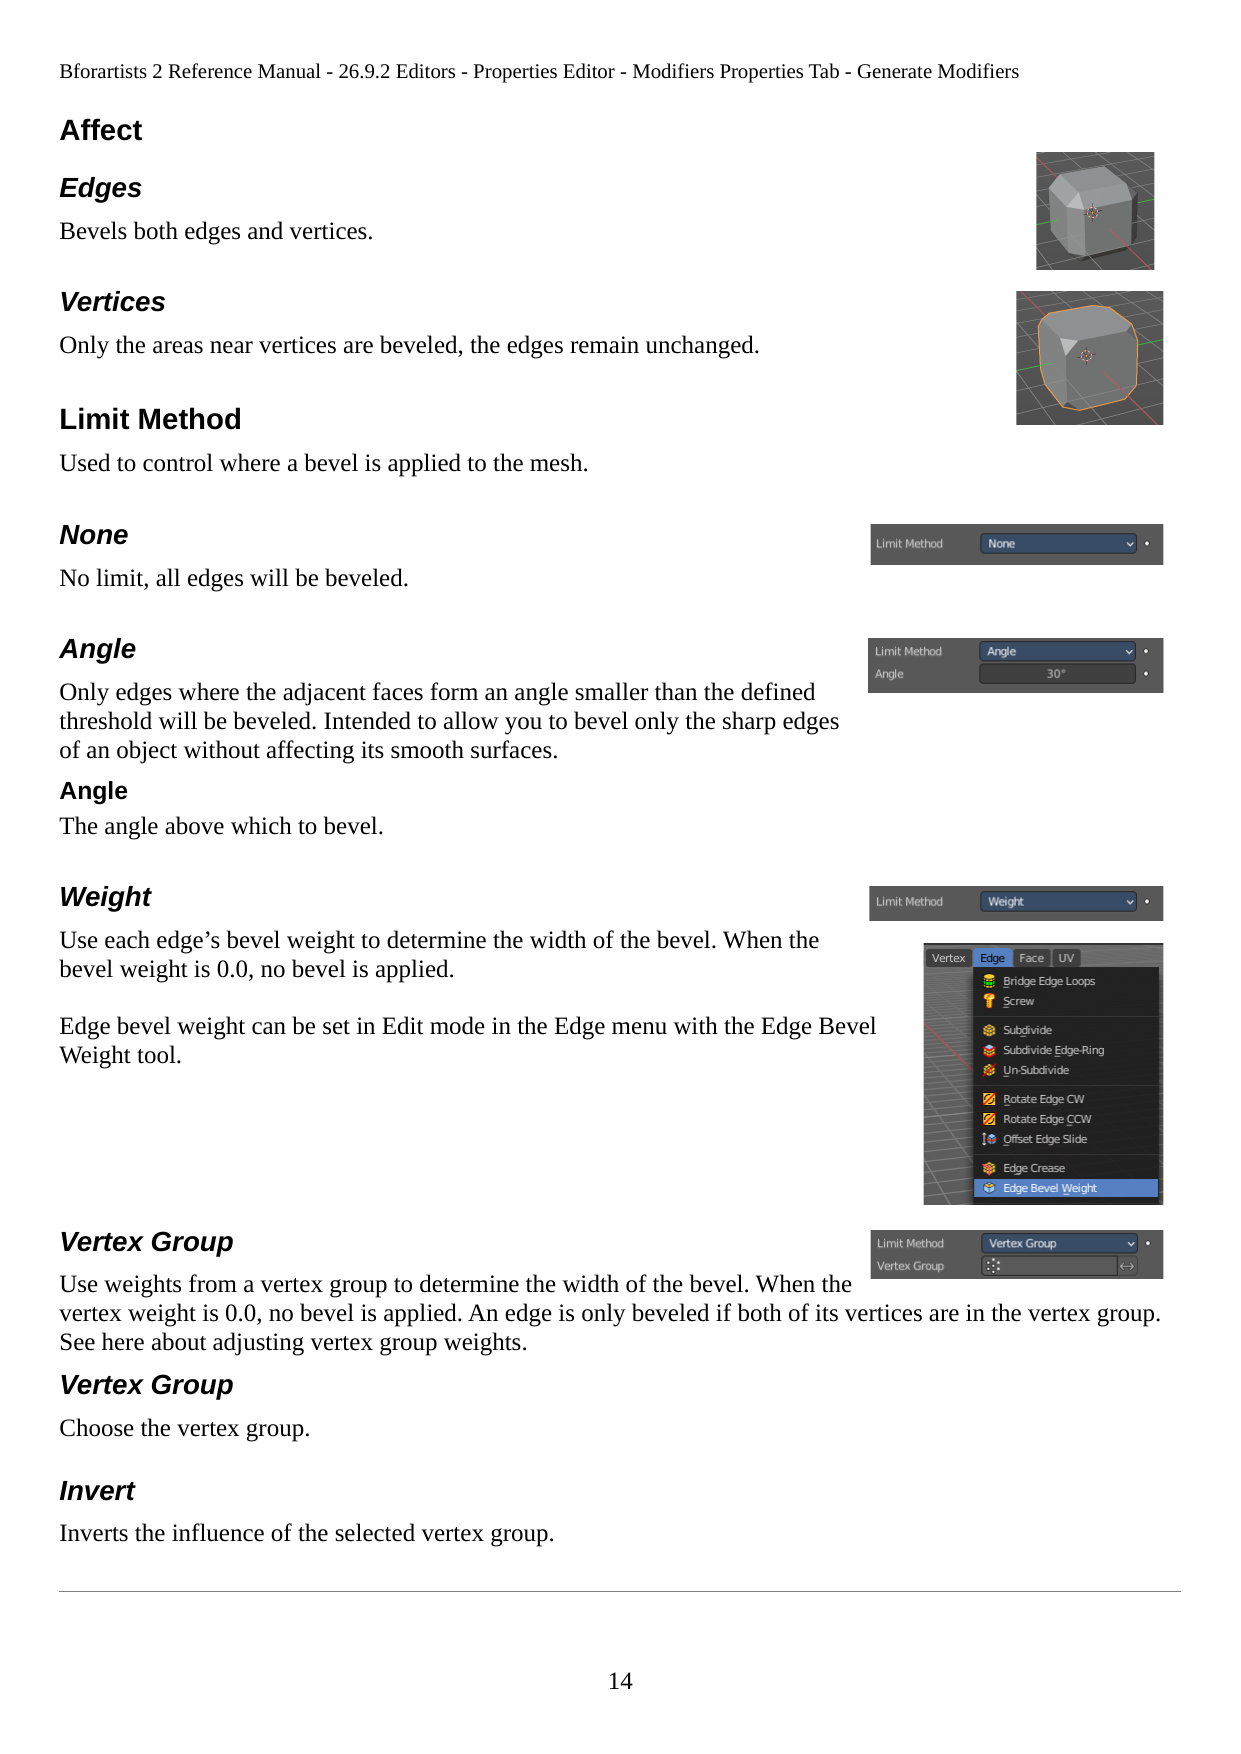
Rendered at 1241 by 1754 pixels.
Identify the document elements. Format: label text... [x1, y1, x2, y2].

text Use weights from a vertex group to determine the width of the bevel. When the vertex weight is 0.0, no bevel is applied. An edge is only beveled if both of its vertices are in the vertex group. See here about adjusting vertex group weights. [59, 1269, 1181, 1356]
subtitle Invert [59, 1474, 1181, 1506]
text Bevels both edges and vertices. [59, 216, 1036, 244]
subtitle Vertices [59, 286, 1181, 318]
text Choose the vertex group. [59, 1413, 1181, 1441]
picture [868, 638, 1164, 693]
subtitle Affect [59, 113, 1181, 146]
subtitle Edges [59, 171, 1036, 203]
subtitle Limit Method [59, 402, 1181, 436]
text Inverts the influence of the selected vertex group. [59, 1518, 1181, 1547]
picture [869, 886, 1164, 921]
picture [923, 943, 1164, 1205]
text [1155, 216, 1181, 244]
subtitle [1155, 171, 1181, 203]
subtitle Vertex Group [59, 1225, 1181, 1257]
picture [1036, 152, 1155, 270]
text No limit, all edges will be beveled. [59, 563, 1181, 592]
text Only edges where the adjacent faces form an angle smaller than the defined threshold will be beveled. Intended to allow you to bevel only the sharp edges of an object without affecting its smooth surfaces. [59, 677, 1181, 763]
picture [870, 1230, 1164, 1279]
text Use each edge’s bevel weight to determine the width of the bevel. When the bevel weight is 0.0, no bevel is applied. [59, 925, 1181, 983]
subtitle Vertex Group [59, 1368, 1181, 1400]
text Used to control where a bevel is applied to the mesh. [59, 448, 1181, 477]
subtitle Angle [59, 633, 1181, 665]
subtitle None [59, 518, 1181, 550]
text Only the areas near vertices are beveled, the edges remain unchanged. [59, 330, 1016, 359]
text Edge bevel weight can be set in Edit mode in the Edge menu with the Edge Bevel Weight tool. [59, 1011, 923, 1069]
picture [1016, 291, 1164, 425]
subtitle Weight [59, 881, 1181, 913]
picture [870, 524, 1164, 565]
subtitle Angle [59, 776, 1181, 804]
text The angle above which to bevel. [59, 811, 1181, 839]
